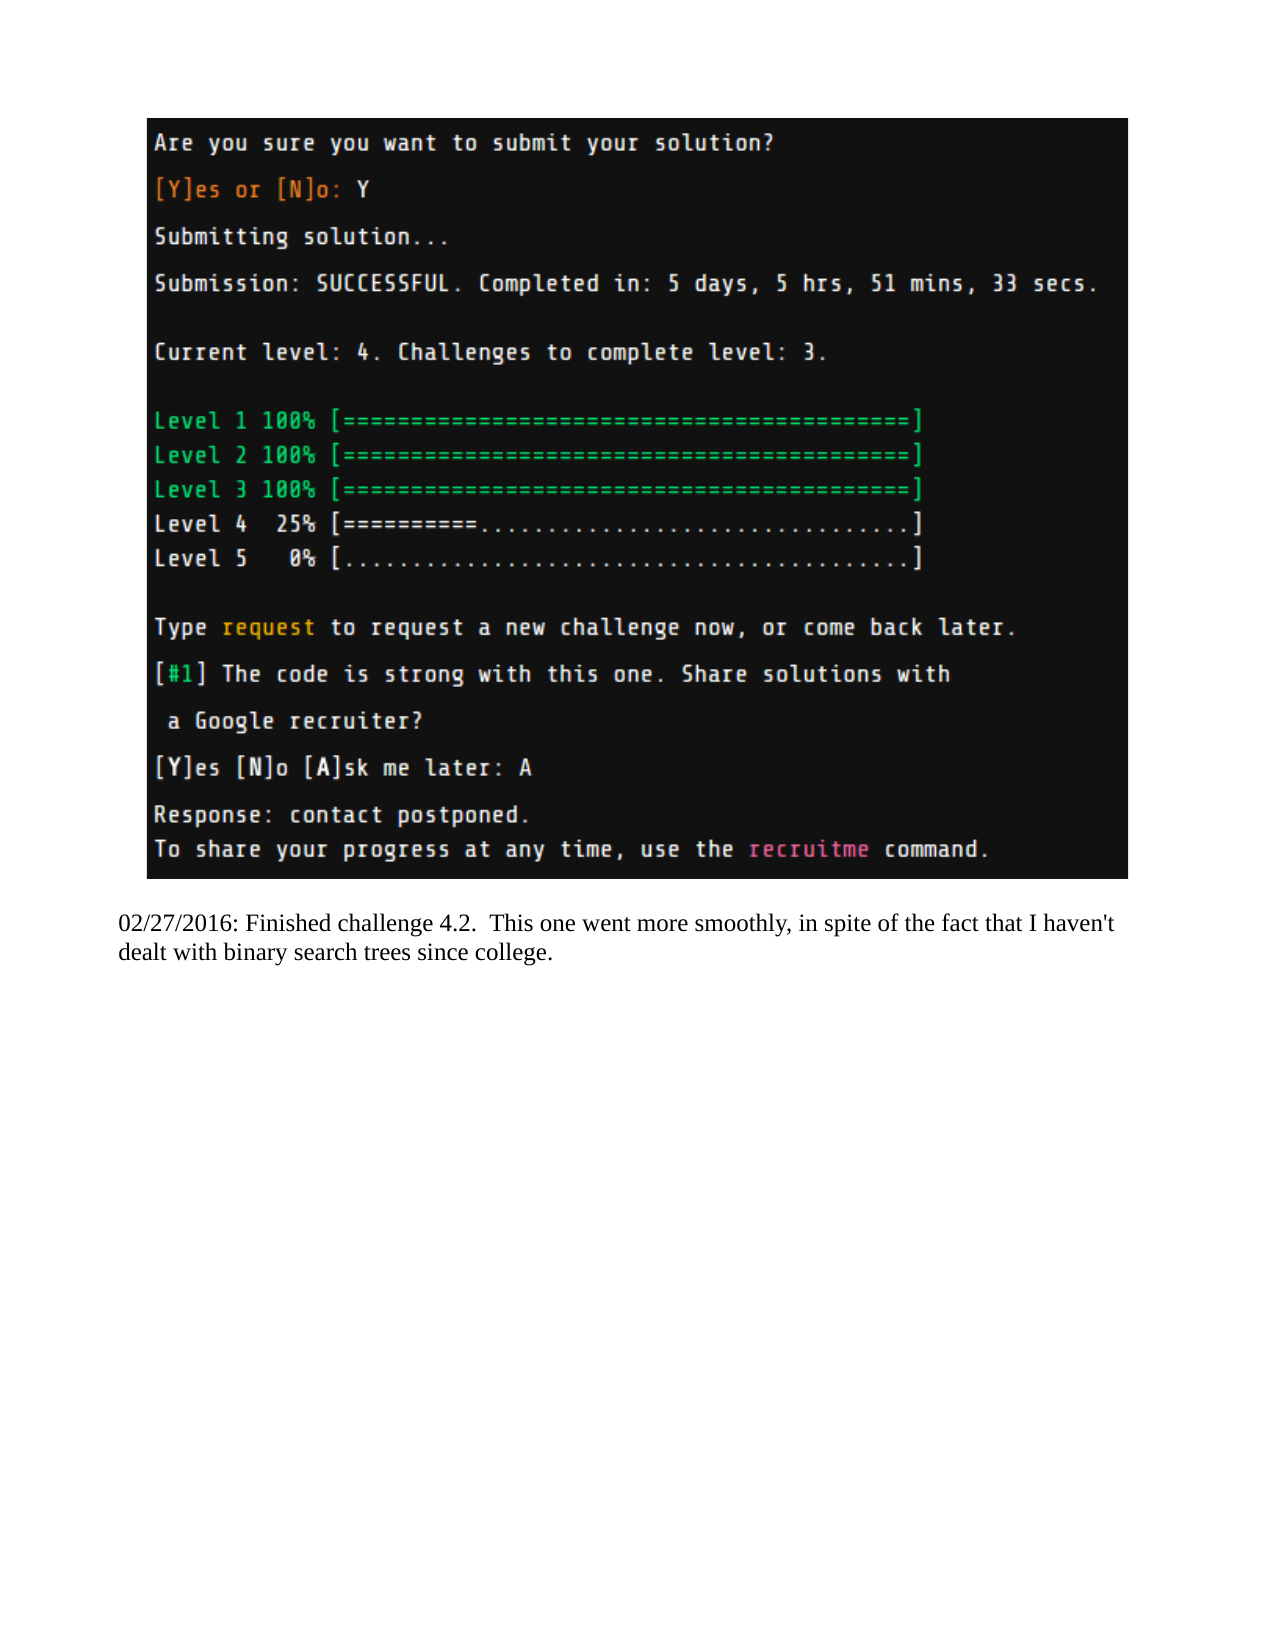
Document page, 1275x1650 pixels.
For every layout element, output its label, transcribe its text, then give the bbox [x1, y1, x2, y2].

picture [146, 118, 1129, 879]
text 02/27/2016: Finished challenge 4.2. This one went more smoothly, in spite of the fact that I haven't dealt with binary search trees since college. [118, 908, 1157, 965]
